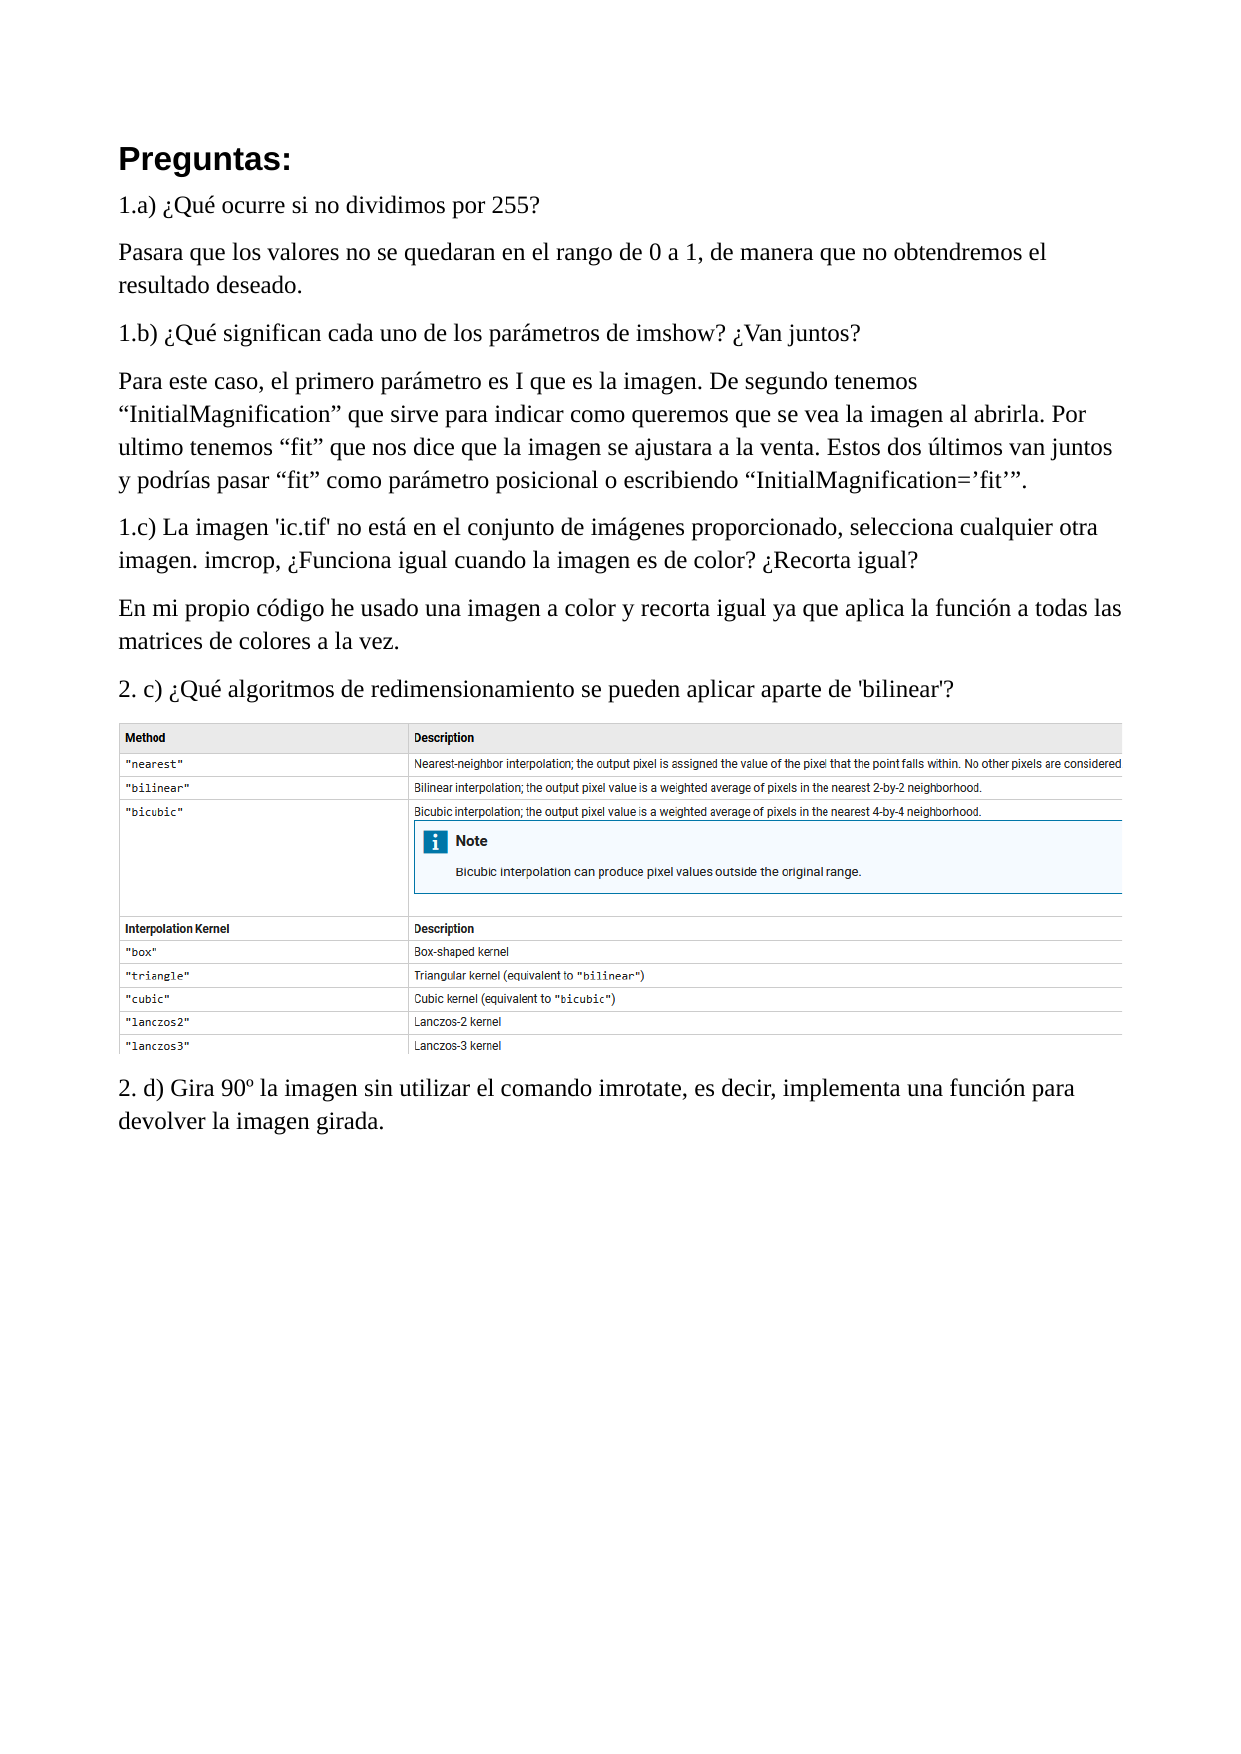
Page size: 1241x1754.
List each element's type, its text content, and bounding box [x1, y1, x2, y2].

text Para este caso, el primero parámetro es I que es la imagen. De segundo tenemos “InitialMagnification” que sirve para indicar como queremos que se vea la imagen al abrirla. Por ultimo tenemos “fit” que nos dice que la imagen se ajustara a la venta. Estos dos últimos van juntos y podrías pasar “fit” como parámetro posicional o escribiendo “InitialMagnification=’fit’”. [118, 366, 1122, 493]
text 1.a) ¿Qué ocurre si no dividimos por 255? [118, 190, 1122, 219]
subtitle Preguntas: [118, 139, 1122, 177]
text En mi propio código he usado una imagen a color y recorta igual ya que aplica la función a todas las matrices de colores a la vez. [118, 593, 1122, 655]
text 2. c) ¿Qué algoritmos de redimensionamiento se pueden aplicar aparte de 'bilinear'? [118, 674, 1122, 702]
text Pasara que los valores no se quedaran en el rango de 0 a 1, de manera que no obtendremos el resultado deseado. [118, 237, 1122, 299]
text 1.b) ¿Qué significan cada uno de los parámetros de imshow? ¿Van juntos? [118, 318, 1122, 347]
text 2. d) Gira 90º la imagen sin utilizar el comando imrotate, es decir, implementa una función para devolver la imagen girada. [118, 1073, 1122, 1134]
text 1.c) La imagen 'ic.tif' no está en el conjunto de imágenes proporcionado, selecciona cualquier otra imagen. imcrop, ¿Funciona igual cuando la imagen es de color? ¿Recorta igual? [118, 512, 1122, 574]
picture [416, 822, 1123, 892]
picture [118, 721, 1123, 1054]
